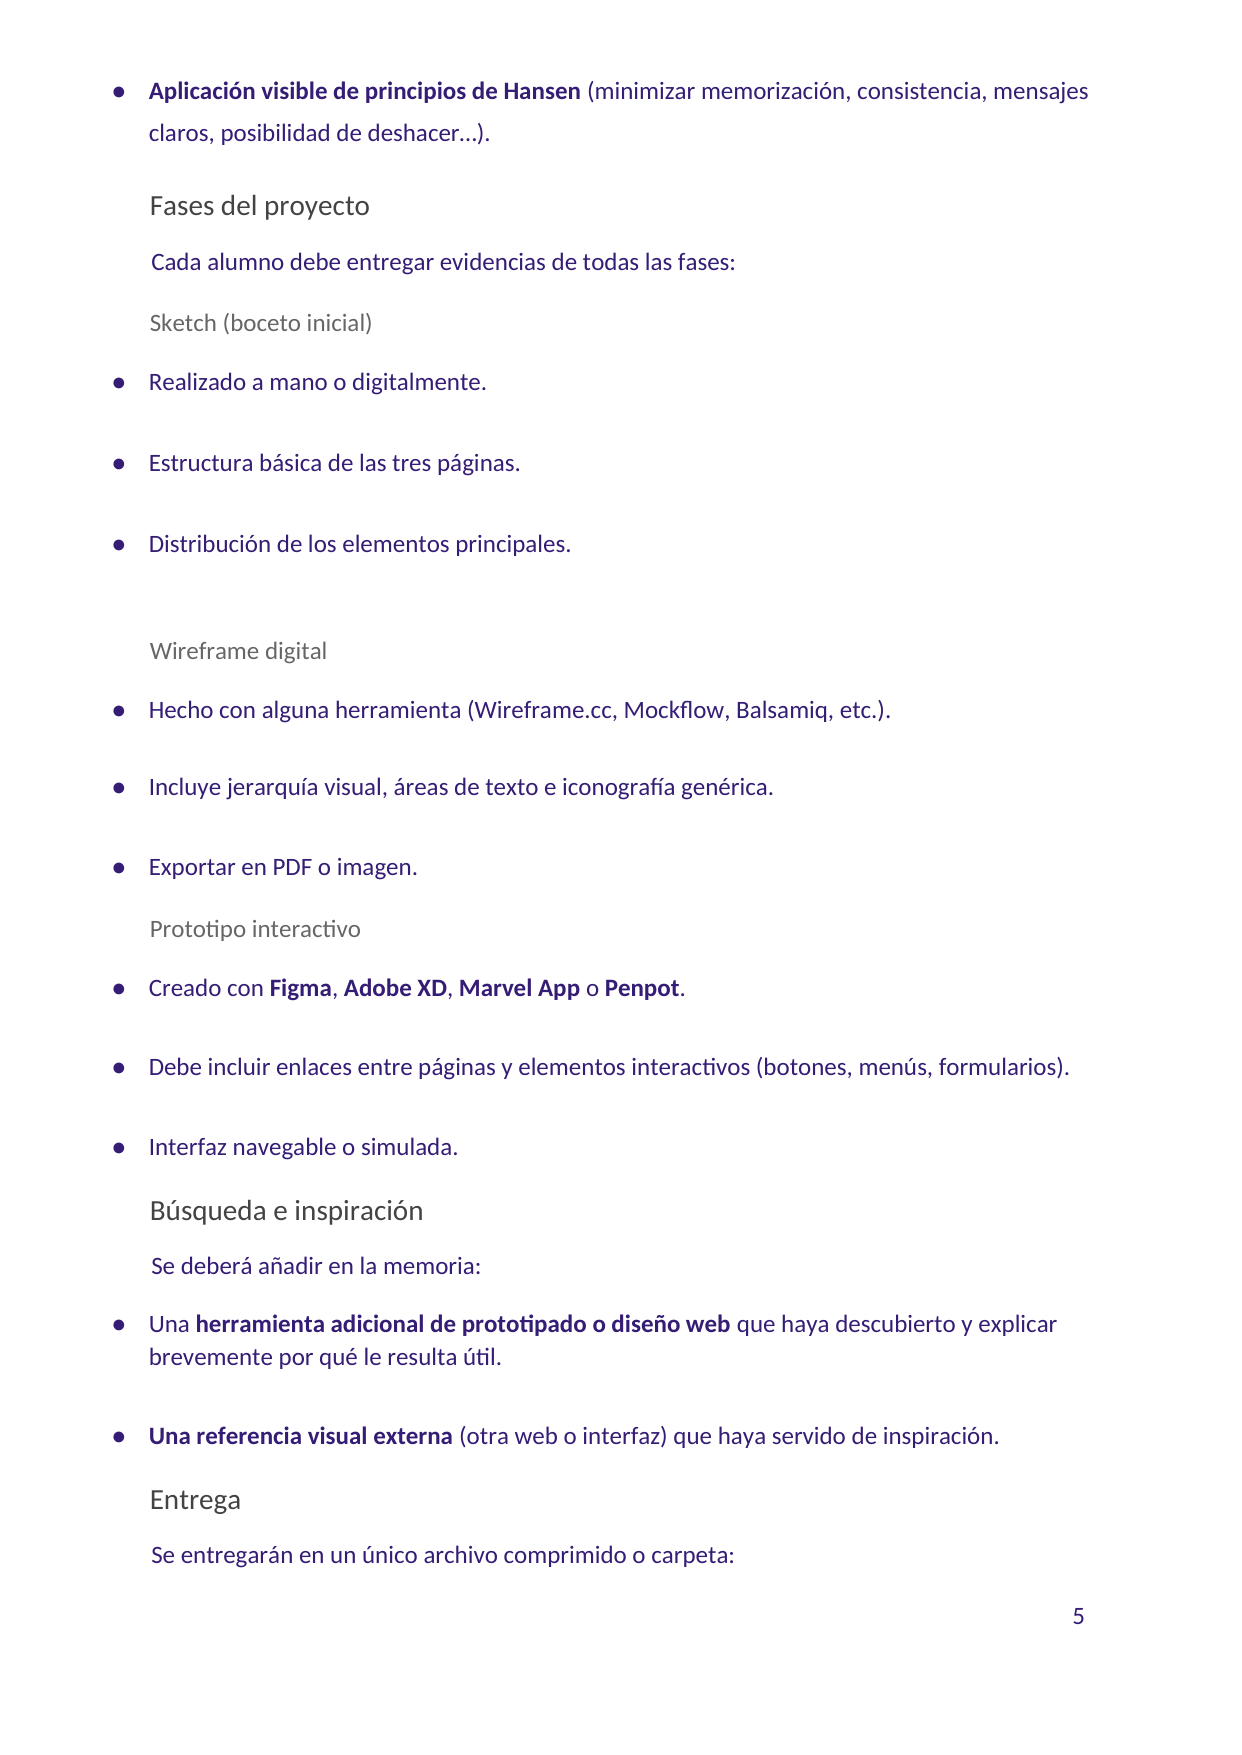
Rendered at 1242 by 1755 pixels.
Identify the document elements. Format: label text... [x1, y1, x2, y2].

subtitle Búsqueda e inspiración [149, 1192, 1089, 1227]
list Debe incluir enlaces entre páginas y elementos interactivos (botones, menús, formularios). [111, 1051, 1089, 1082]
list Realizado a mano o digitalmente. [111, 366, 1089, 397]
list Interfaz navegable o simulada. [111, 1131, 1089, 1161]
text Cada alumno debe entregar evidencias de todas las fases: [151, 246, 1089, 276]
text Wireframe digital [149, 635, 1089, 666]
text Se deberá añadir en la memoria: [151, 1250, 1089, 1280]
list Aplicación visible de principios de Hansen (minimizar memorización, consistencia, mensajes claros, posibilidad de deshacer…). [111, 75, 1089, 148]
subtitle Fases del proyecto [149, 187, 1089, 223]
list Incluye jerarquía visual, áreas de texto e iconografía genérica. [111, 772, 1089, 802]
list Una referencia visual externa (otra web o interfaz) que haya servido de inspiración. [111, 1420, 1089, 1451]
list Estructura básica de las tres páginas. [111, 447, 1089, 477]
list Una herramienta adicional de prototipado o diseño web que haya descubierto y explicar brevemente por qué le resulta útil. [111, 1308, 1089, 1371]
list Distribución de los elementos principales. [111, 528, 1089, 558]
list Hecho con alguna herramienta (Wireframe.cc, Mockflow, Balsamiq, etc.). [111, 694, 1089, 725]
text Sketch (boceto inicial) [149, 307, 1089, 337]
list Exportar en PDF o imagen. [111, 851, 1089, 882]
list Creado con Figma, Adobe XD, Marvel App o Penpot. [111, 972, 1089, 1003]
text Se entregarán en un único archivo comprimido o carpeta: [151, 1539, 1089, 1570]
subtitle Entrega [149, 1481, 1089, 1517]
text Prototipo interactivo [149, 913, 1089, 943]
